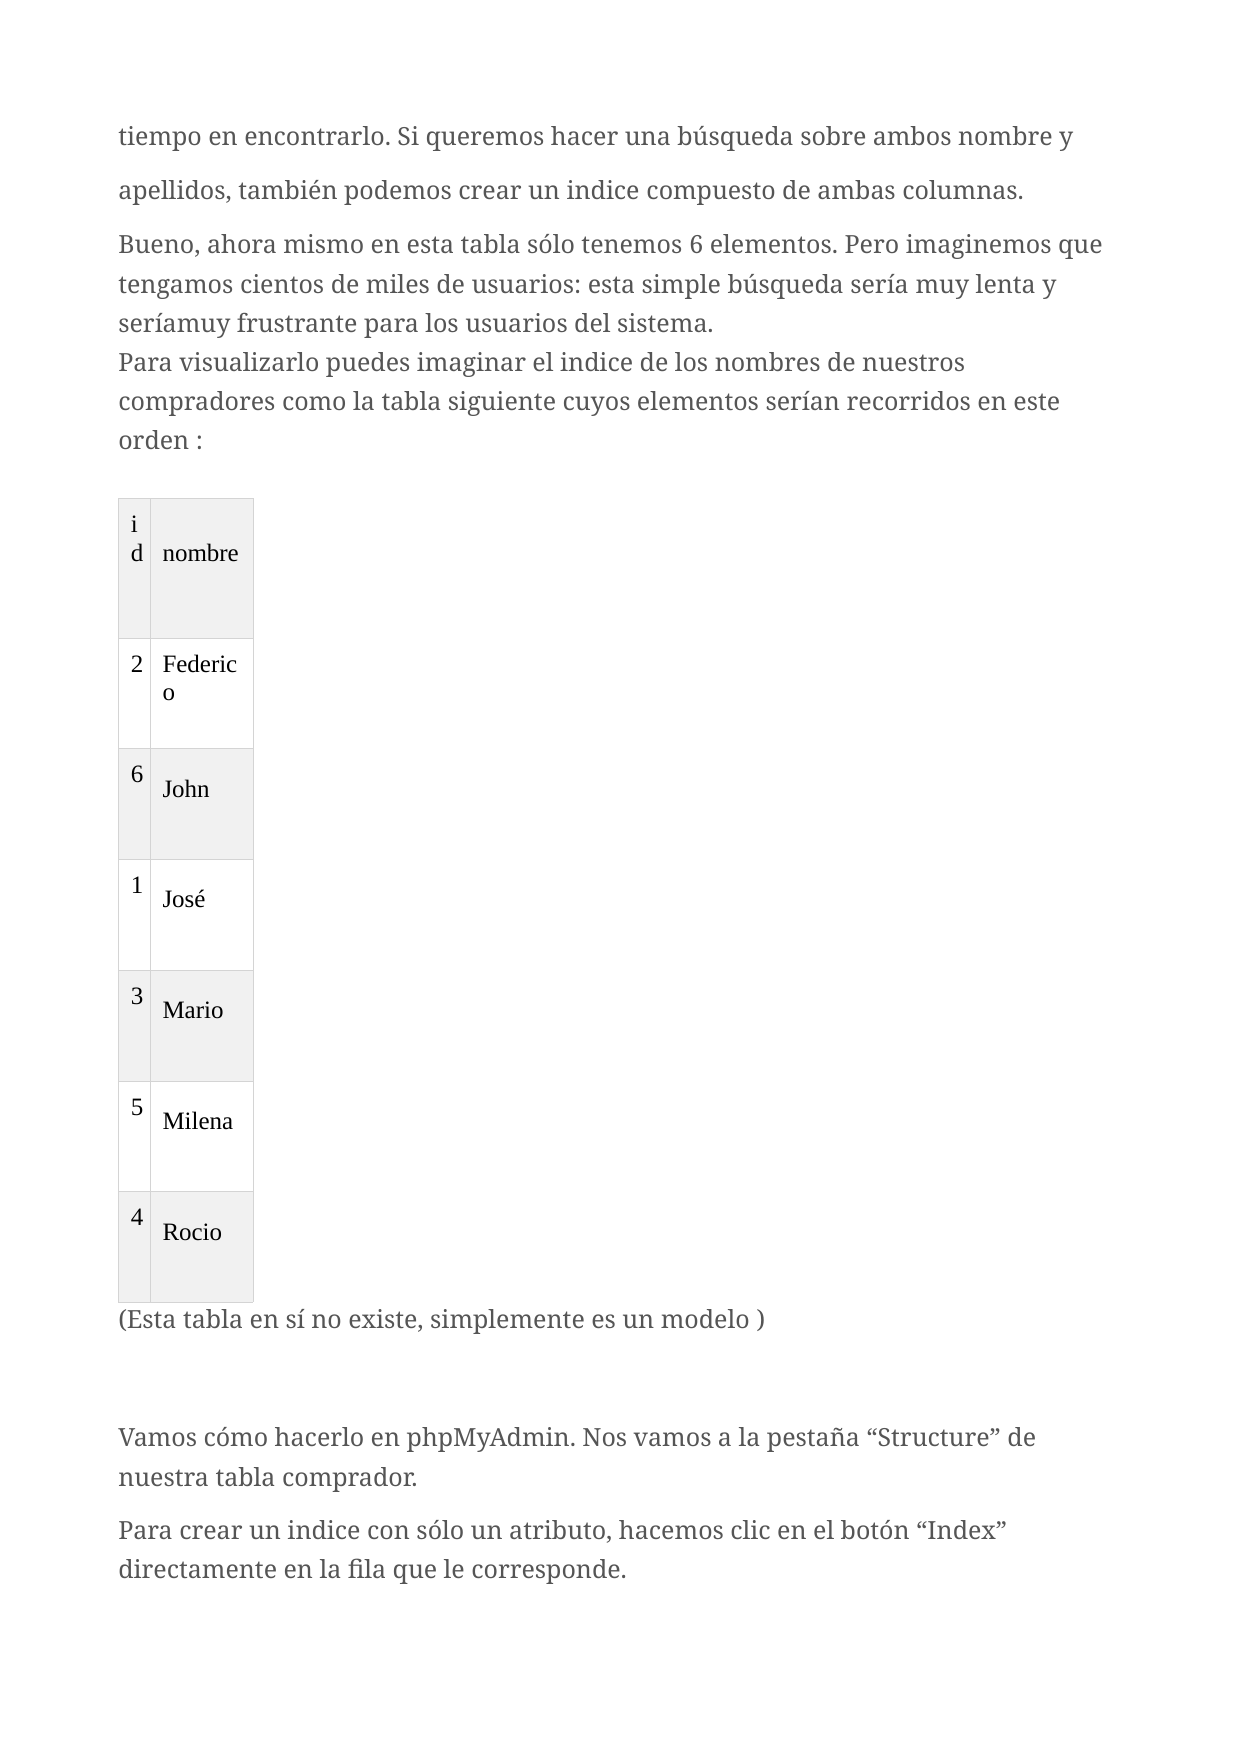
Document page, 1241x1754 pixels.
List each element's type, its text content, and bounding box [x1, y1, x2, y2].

table_cell 2 [119, 639, 150, 748]
text (Esta tabla en sí no existe, simplemente es un modelo ) [118, 1302, 1122, 1336]
table_cell José [151, 860, 253, 970]
table_cell 4 [119, 1192, 150, 1302]
text tiempo en encontrarlo. Si queremos hacer una búsqueda sobre ambos nombre y apellidos, también podemos crear un indice compuesto de ambas columnas. [118, 118, 1122, 207]
text Para visualizarlo puedes imaginar el indice de los nombres de nuestros compradores como la tabla siguiente cuyos elementos serían recorridos en este orden : [118, 344, 1122, 457]
text Para crear un indice con sólo un atributo, hacemos clic en el botón “Index” directamente en la fila que le corresponde. [118, 1513, 1122, 1586]
text Vamos cómo hacerlo en phpMyAdmin. Nos vamos a la pestaña “Structure” de nuestra tabla comprador. [118, 1420, 1122, 1493]
table_cell 3 [119, 971, 150, 1081]
table_cell Federico [151, 639, 253, 748]
table_cell Milena [151, 1082, 253, 1191]
table_cell Rocio [151, 1192, 253, 1302]
text Bueno, ahora mismo en esta tabla sólo tenemos 6 elementos. Pero imaginemos que tengamos cientos de miles de usuarios: esta simple búsqueda sería muy lenta y seríamuy frustrante para los usuarios del sistema. [118, 227, 1122, 339]
table_cell 1 [119, 860, 150, 970]
table_cell Mario [151, 971, 253, 1081]
table_cell 6 [119, 749, 150, 859]
table_header id [119, 499, 150, 638]
table_cell 5 [119, 1082, 150, 1191]
table_cell John [151, 749, 253, 859]
table_header nombre [151, 499, 253, 638]
